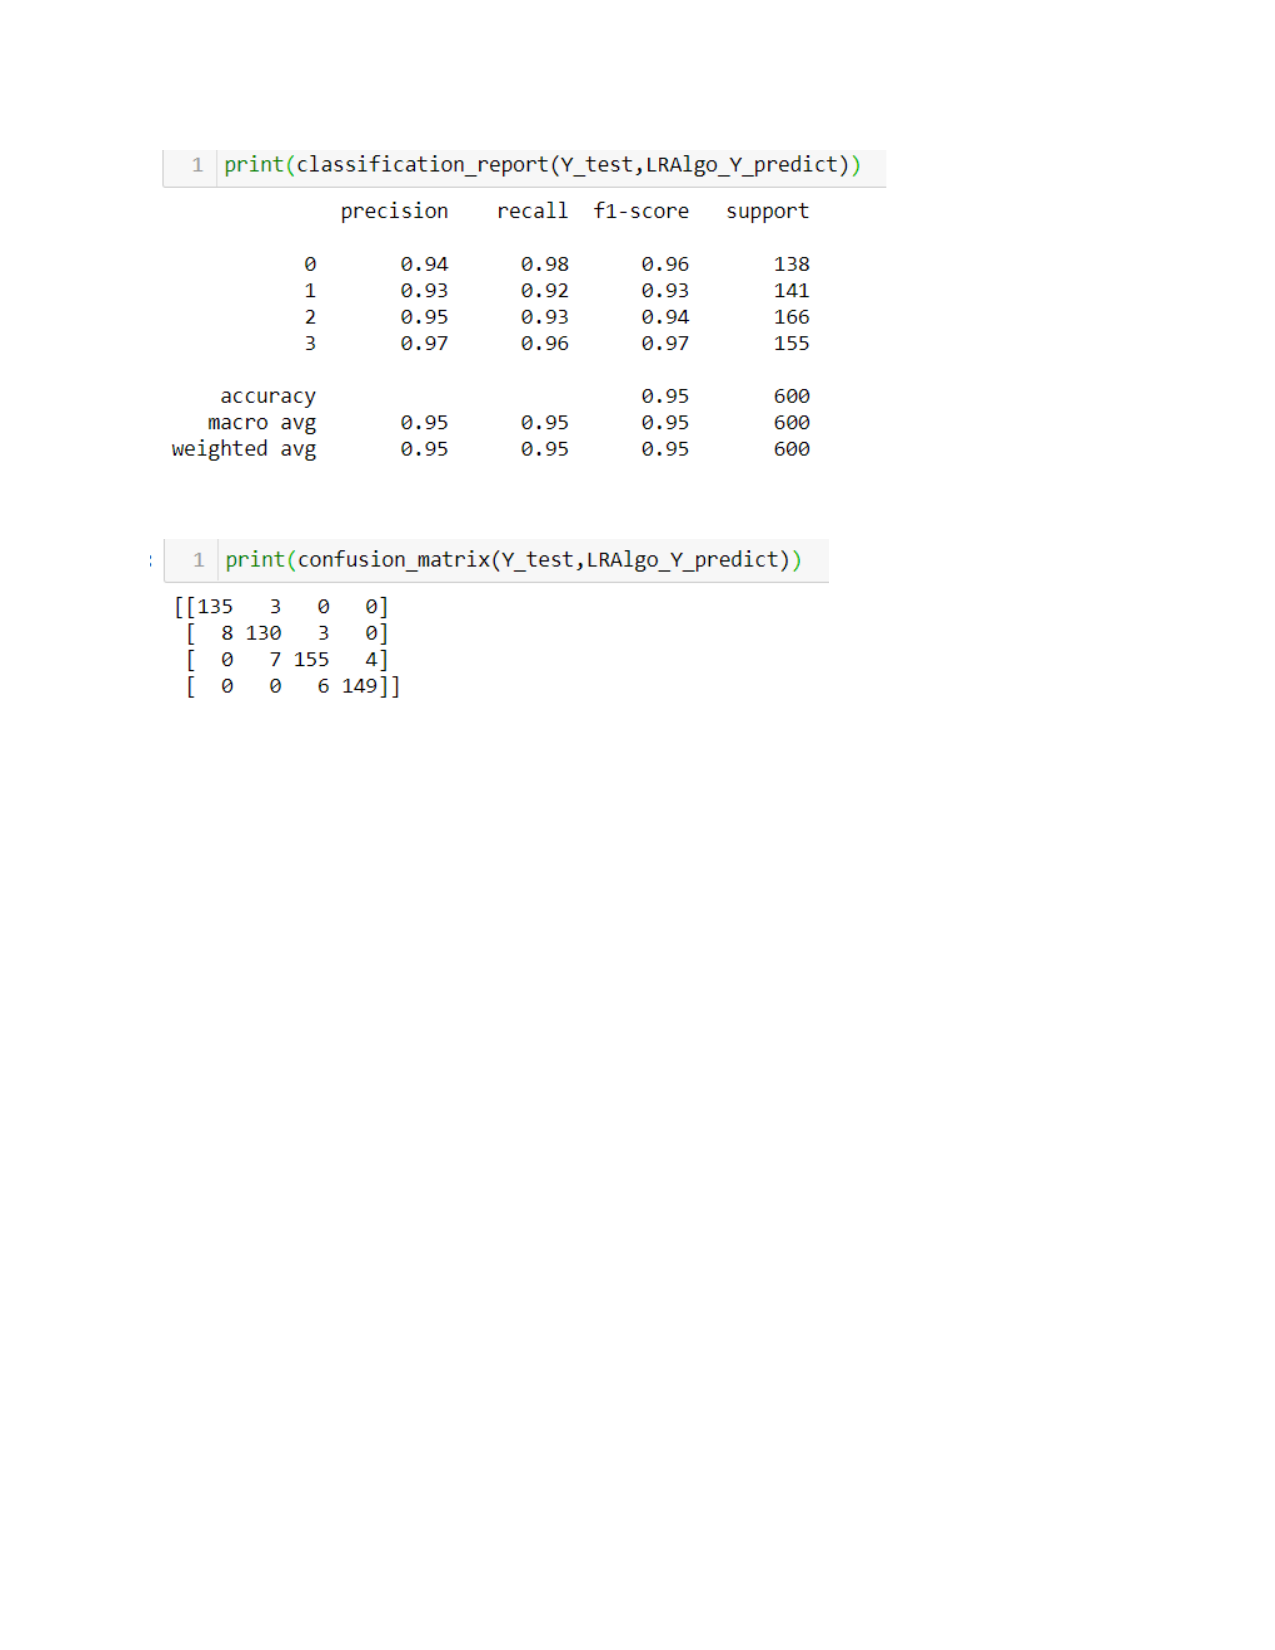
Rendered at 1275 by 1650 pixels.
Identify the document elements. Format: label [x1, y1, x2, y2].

picture [155, 150, 887, 496]
picture [150, 539, 829, 723]
